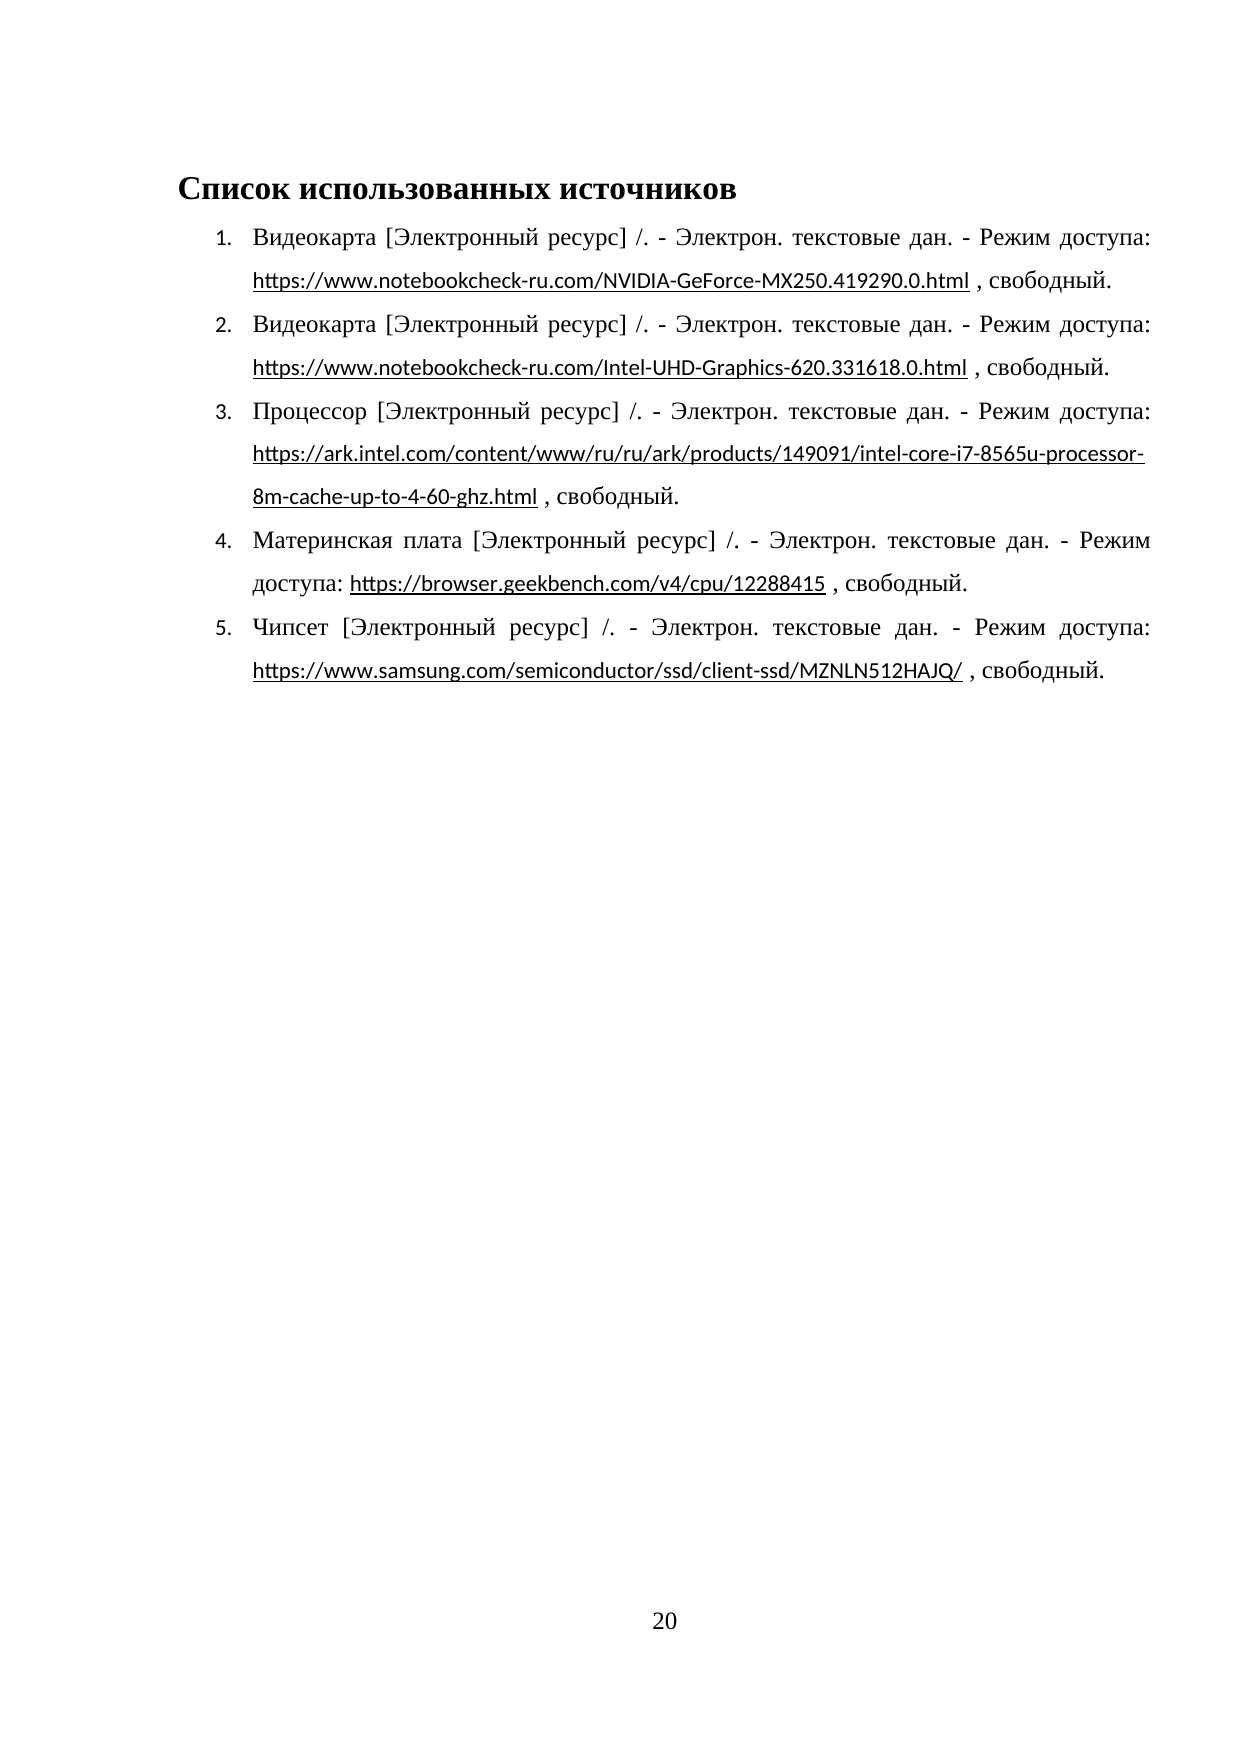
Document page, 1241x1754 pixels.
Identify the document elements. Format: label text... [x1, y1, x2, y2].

subtitle Список использованных источников [177, 168, 1152, 206]
list Процессор [Электронный ресурс] /. - Электрон. текстовые дан. - Режим доступа: https://ark.intel.com/content/www/ru/ru/ark/products/149091/intel-core-i7-8565u-processor-8m-cache-up-to-4-60-ghz.html , свободный. [215, 396, 1152, 510]
list Материнская плата [Электронный ресурс] /. - Электрон. текстовые дан. - Режим доступа: https://browser.geekbench.com/v4/cpu/12288415 , свободный. [215, 525, 1152, 597]
list Видеокарта [Электронный ресурс] /. - Электрон. текстовые дан. - Режим доступа: https://www.notebookcheck-ru.com/Intel-UHD-Graphics-620.331618.0.html , свободный. [215, 309, 1152, 381]
list Чипсет [Электронный ресурс] /. - Электрон. текстовые дан. - Режим доступа: https://www.samsung.com/semiconductor/ssd/client-ssd/MZNLN512HAJQ/ , свободный. [215, 612, 1152, 684]
list Видеокарта [Электронный ресурс] /. - Электрон. текстовые дан. - Режим доступа: https://www.notebookcheck-ru.com/NVIDIA-GeForce-MX250.419290.0.html , свободный. [215, 222, 1152, 294]
